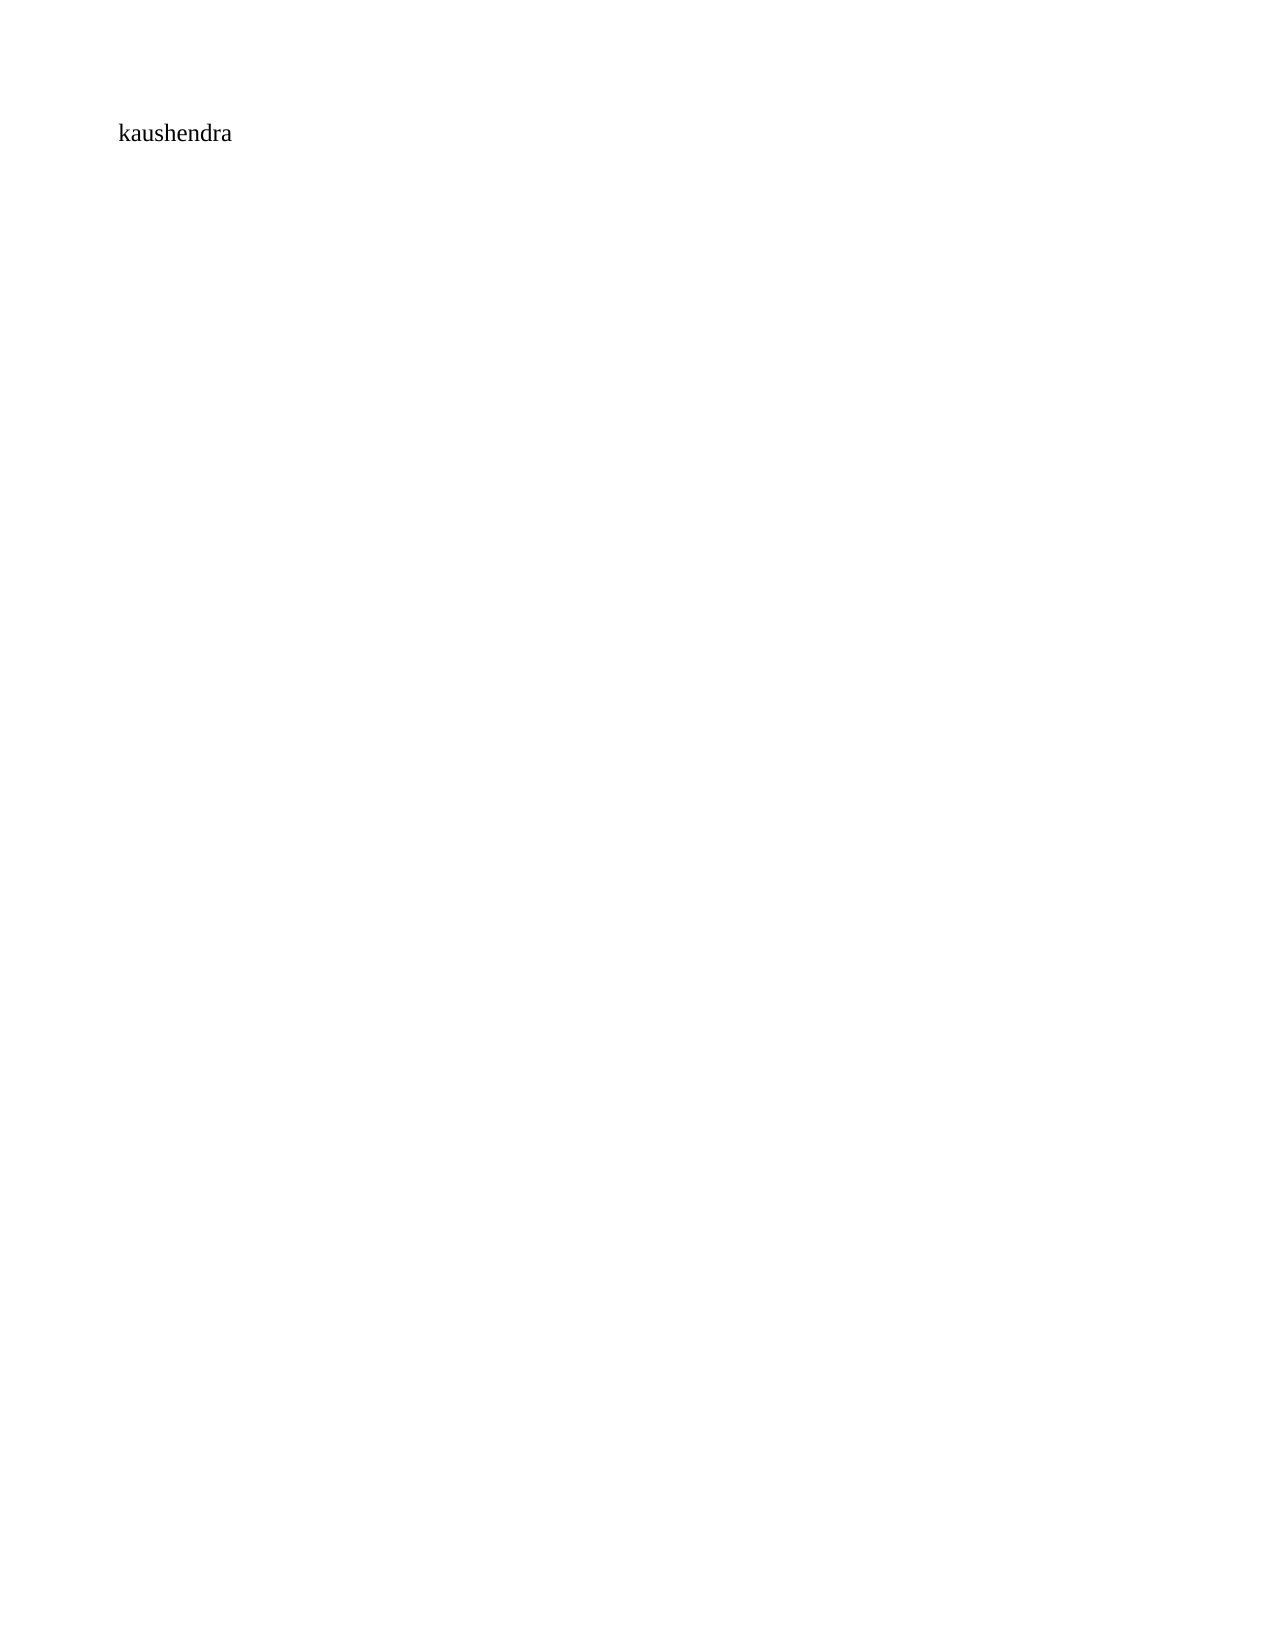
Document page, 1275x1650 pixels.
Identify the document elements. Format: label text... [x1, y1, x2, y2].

text kaushendra [118, 118, 1157, 147]
